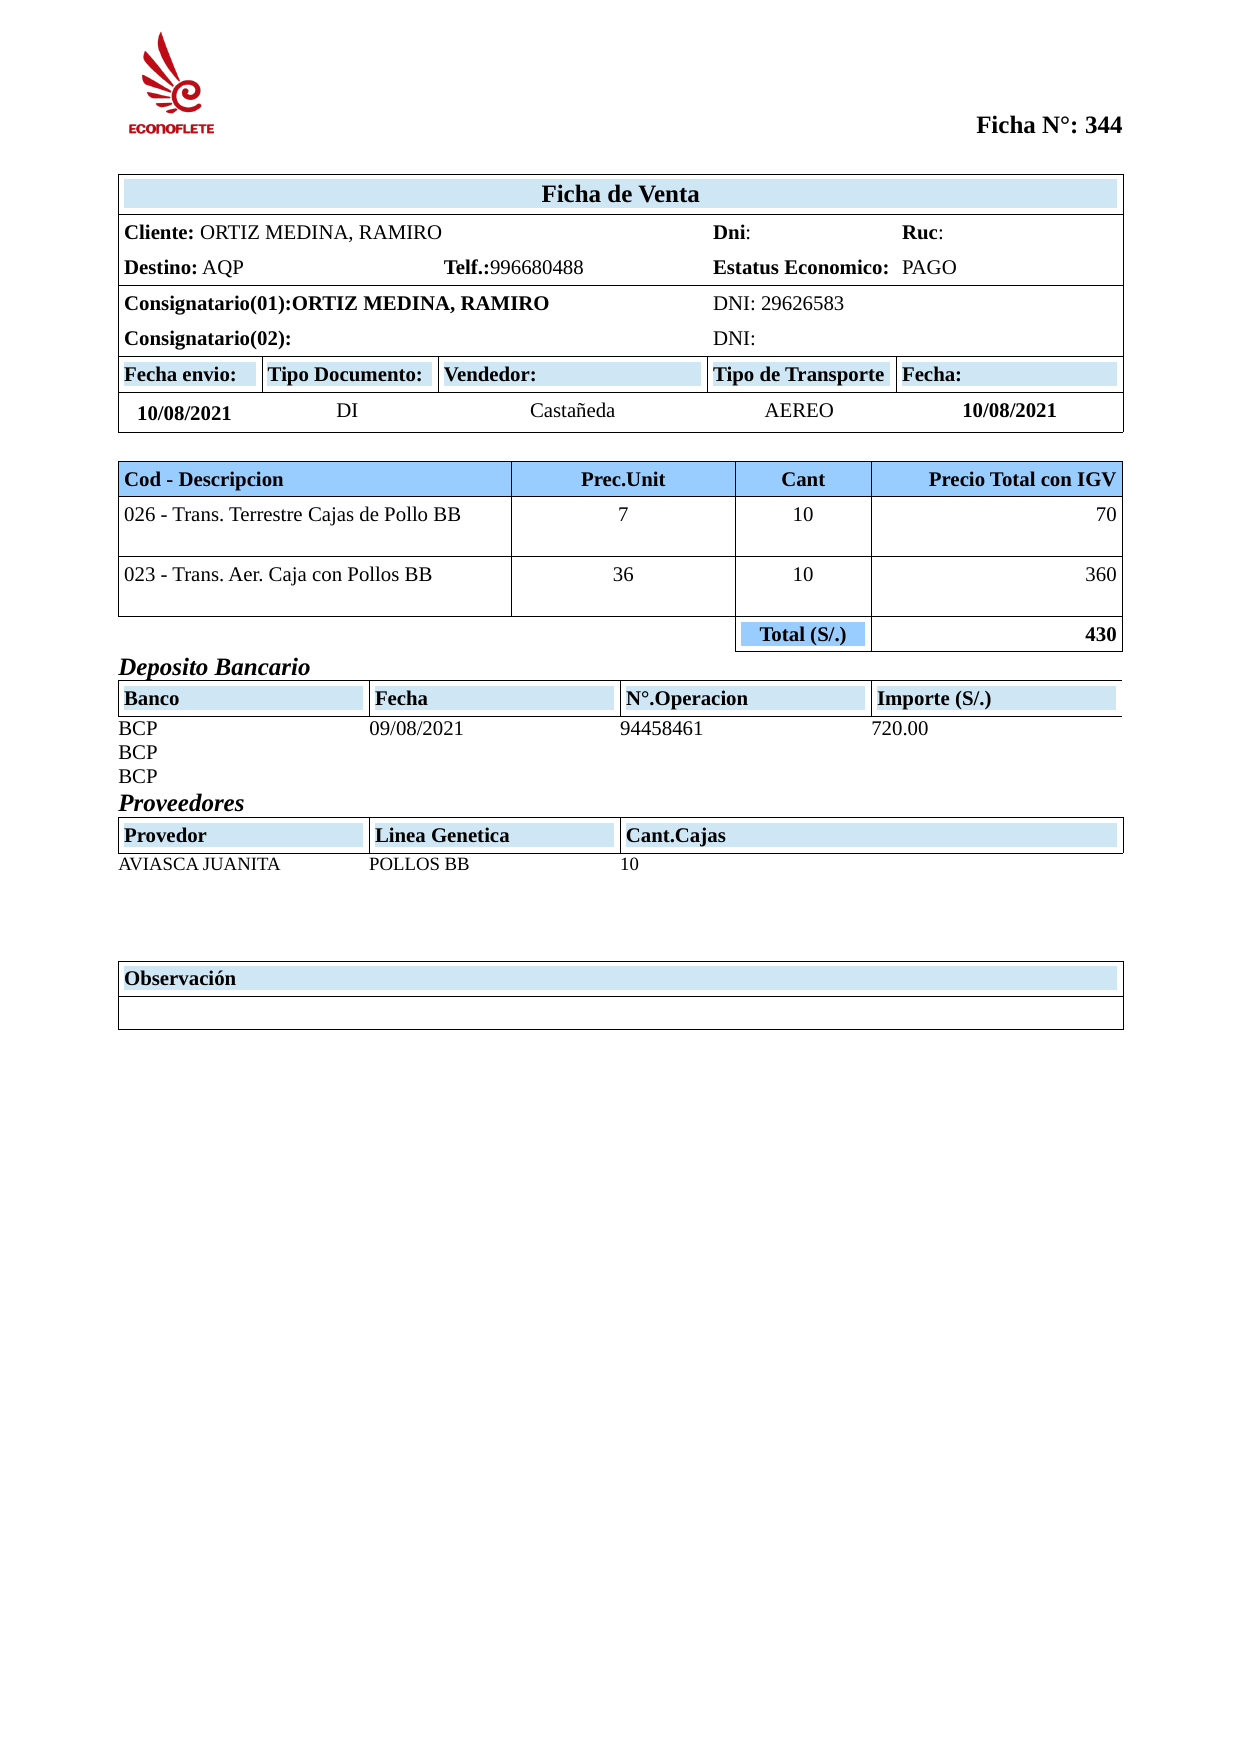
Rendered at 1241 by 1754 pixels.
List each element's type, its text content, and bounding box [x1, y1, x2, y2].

table_header Cod - Descripcion [119, 462, 511, 496]
table_cell DNI: 29626583 [707, 286, 1123, 321]
table_cell [871, 740, 1122, 764]
table_cell [119, 997, 1123, 1029]
table_cell PAGO [896, 249, 1123, 285]
table_header Prec.Unit [512, 462, 735, 496]
table_header Cant [736, 462, 871, 496]
table_cell [369, 939, 620, 961]
table_cell [118, 939, 369, 961]
table_cell Tipo Documento: [263, 357, 438, 392]
table_cell [369, 764, 620, 788]
table_cell [118, 617, 511, 651]
table_cell 10/08/2021 [896, 393, 1123, 432]
table_cell [620, 764, 871, 788]
table_cell AVIASCA JUANITA [118, 854, 369, 874]
table_cell Total (S/.) [736, 617, 871, 651]
table_cell Consignatario(01):ORTIZ MEDINA, RAMIRO [119, 286, 707, 321]
table_cell 430 [872, 617, 1122, 651]
table_cell Fecha envio: [119, 357, 262, 392]
table_cell Consignatario(02): [119, 321, 707, 356]
table_cell Castañeda [438, 393, 707, 432]
table_cell Telf.:996680488 [438, 249, 707, 285]
table_cell Tipo de Transporte [708, 357, 896, 392]
table_cell 70 [872, 497, 1122, 556]
table_cell 10/08/2021 [119, 393, 262, 432]
table_cell 7 [512, 497, 735, 556]
table_cell 023 - Trans. Aer. Caja con Pollos BB [119, 557, 511, 616]
text Deposito Bancario [118, 652, 1122, 680]
table_cell 026 - Trans. Terrestre Cajas de Pollo BB [119, 497, 511, 556]
table_header Cant.Cajas [621, 818, 1123, 853]
table_cell [620, 896, 1123, 917]
table_header Precio Total con IGV [872, 462, 1122, 496]
table_cell 36 [512, 557, 735, 616]
table_cell [118, 874, 369, 896]
table_cell [369, 896, 620, 917]
table_cell Dni: [707, 215, 896, 249]
table_cell 94458461 [620, 717, 871, 740]
table_cell BCP [118, 717, 369, 740]
text Proveedores [118, 788, 1122, 817]
table_cell [620, 874, 1123, 896]
table_header Banco [119, 681, 369, 716]
table_cell [620, 740, 871, 764]
table_cell [369, 874, 620, 896]
table_cell [620, 918, 1123, 939]
table_cell [620, 939, 1123, 961]
table_header Importe (S/.) [872, 681, 1122, 716]
table_cell Cliente: ORTIZ MEDINA, RAMIRO [119, 215, 707, 249]
table_header Provedor [119, 818, 369, 853]
table_cell [369, 918, 620, 939]
table_cell 10 [736, 557, 871, 616]
table_cell AEREO [707, 393, 896, 432]
picture [118, 31, 225, 134]
table_cell [118, 896, 369, 917]
table_cell Ruc: [896, 215, 1123, 249]
table_header Linea Genetica [370, 818, 620, 853]
table_cell Destino: AQP [119, 249, 438, 285]
table_cell Fecha: [897, 357, 1123, 392]
table_cell [511, 617, 735, 651]
table_cell Vendedor: [439, 357, 707, 392]
table_header N°.Operacion [621, 681, 871, 716]
table_cell 360 [872, 557, 1122, 616]
table_cell 10 [620, 854, 1123, 874]
table_cell [118, 918, 369, 939]
table_cell 10 [736, 497, 871, 556]
table_cell [871, 764, 1122, 788]
table_header Fecha [370, 681, 620, 716]
table_cell [369, 740, 620, 764]
table_cell BCP [118, 764, 369, 788]
table_cell 09/08/2021 [369, 717, 620, 740]
table_cell DNI: [707, 321, 1123, 356]
table_cell BCP [118, 740, 369, 764]
table_header Ficha de Venta [119, 175, 1123, 214]
table_cell DI [262, 393, 438, 432]
table_cell 720.00 [871, 717, 1122, 740]
table_cell POLLOS BB [369, 854, 620, 874]
table_cell Estatus Economico: [707, 249, 896, 285]
table_header Observación [119, 962, 1123, 996]
